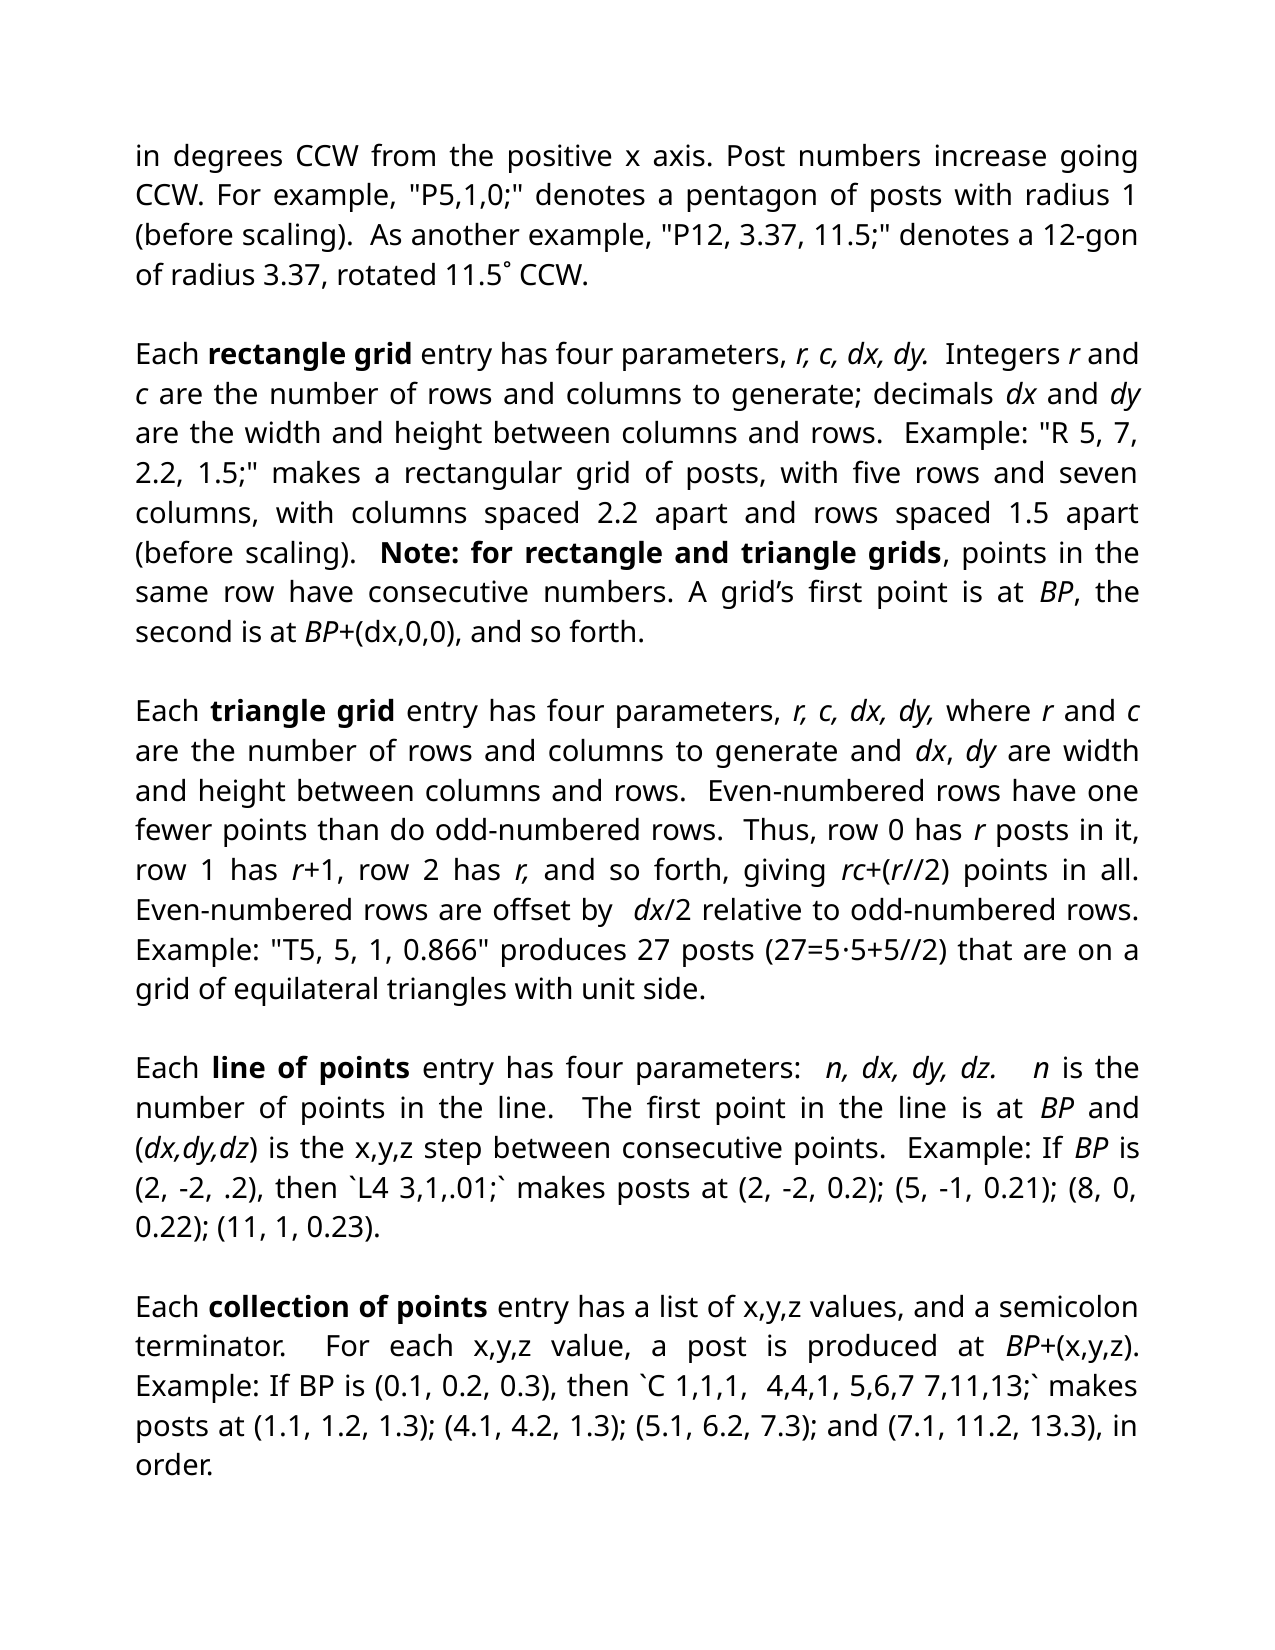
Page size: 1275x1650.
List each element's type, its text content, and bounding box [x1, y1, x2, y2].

text Each triangle grid entry has four parameters, r, c, dx, dy, where r and c are the number of rows and columns to generate and dx, dy are width and height between columns and rows. Even-numbered rows have one fewer points than do odd-numbered rows. Thus, row 0 has r posts in it, row 1 has r+1, row 2 has r, and so forth, giving rc+(r//2) points in all. Even-numbered rows are offset by dx/2 relative to odd-numbered rows. Example: "T5, 5, 1, 0.866" produces 27 posts (27=5·5+5//2) that are on a grid of equilateral triangles with unit side. [135, 691, 1140, 1008]
text Each rectangle grid entry has four parameters, r, c, dx, dy. Integers r and c are the number of rows and columns to generate; decimals dx and dy are the width and height between columns and rows. Example: "R 5, 7, 2.2, 1.5;" makes a rectangular grid of posts, with five rows and seven columns, with columns spaced 2.2 apart and rows spaced 1.5 apart (before scaling). Note: for rectangle and triangle grids, points in the same row have consecutive numbers. A grid’s first point is at BP, the second is at BP+(dx,0,0), and so forth. [135, 333, 1140, 651]
text Each collection of points entry has a list of x,y,z values, and a semicolon terminator. For each x,y,z value, a post is produced at BP+(x,y,z). Example: If BP is (0.1, 0.2, 0.3), then `C 1,1,1, 4,4,1, 5,6,7 7,11,13;` makes posts at (1.1, 1.2, 1.3); (4.1, 4.2, 1.3); (5.1, 6.2, 7.3); and (7.1, 11.2, 13.3), in order. [135, 1286, 1140, 1484]
text Each line of points entry has four parameters: n, dx, dy, dz. n is the number of points in the line. The first point in the line is at BP and (dx,dy,dz) is the x,y,z step between consecutive points. Example: If BP is (2, -2, .2), then `L4 3,1,.01;` makes posts at (2, -2, 0.2); (5, -1, 0.21); (8, 0, 0.22); (11, 1, 0.23). [135, 1048, 1140, 1246]
text in degrees CCW from the positive x axis. Post numbers increase going CCW. For example, "P5,1,0;" denotes a pentagon of posts with radius 1 (before scaling). As another example, "P12, 3.37, 11.5;" denotes a 12-gon of radius 3.37, rotated 11.5˚ CCW. [135, 135, 1140, 294]
